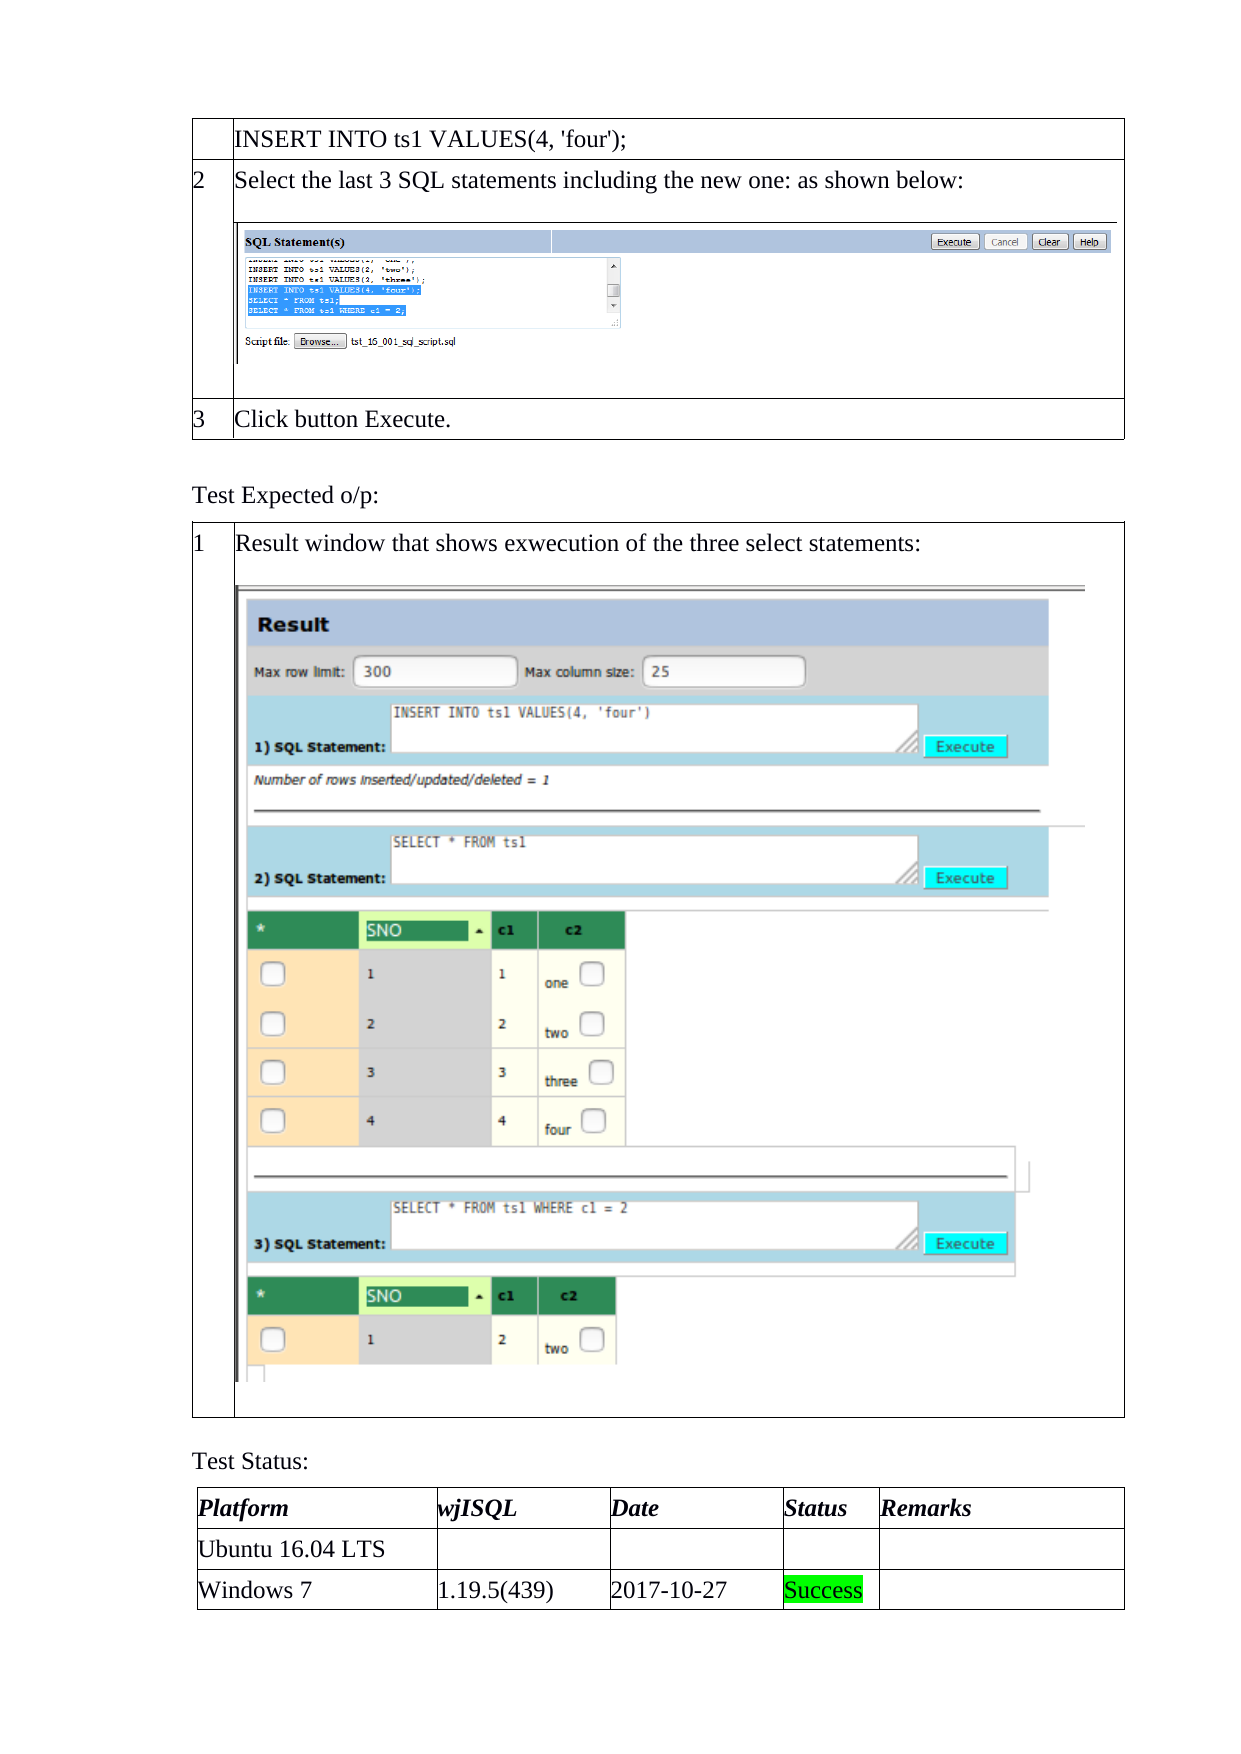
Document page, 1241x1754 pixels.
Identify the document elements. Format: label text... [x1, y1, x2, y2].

table_header wjISQL [438, 1488, 610, 1528]
text Test Expected o/p: [118, 480, 1122, 509]
table_header Date [611, 1488, 783, 1528]
table_header 1 [193, 523, 234, 1417]
table_cell [438, 1529, 610, 1568]
table_header Status [784, 1488, 879, 1528]
table_cell 3 [193, 399, 233, 438]
table_cell [784, 1529, 879, 1568]
picture [233, 222, 1117, 364]
table_header [193, 119, 233, 159]
table_cell Ubuntu 16.04 LTS [198, 1529, 437, 1568]
table_cell [880, 1570, 1124, 1609]
table_cell [611, 1529, 783, 1568]
table_cell Click button Execute. [234, 399, 1124, 438]
table_cell 2 [193, 160, 233, 398]
table_cell Select the last 3 SQL statements including the new one: as shown below: [234, 160, 1124, 398]
table_cell 1.19.5(439) [438, 1570, 610, 1609]
picture [234, 585, 1085, 1382]
table_cell [880, 1529, 1124, 1568]
table_cell 2017-10-27 [611, 1570, 783, 1609]
table_header Remarks [880, 1488, 1124, 1528]
table_cell Windows 7 [198, 1570, 437, 1609]
table_cell Success [784, 1570, 879, 1609]
table_header Result window that shows exwecution of the three select statements: [235, 523, 1124, 1417]
table_header INSERT INTO ts1 VALUES(4, 'four'); [234, 119, 1124, 159]
table_header Platform [198, 1488, 437, 1528]
text Test Status: [118, 1446, 1122, 1474]
